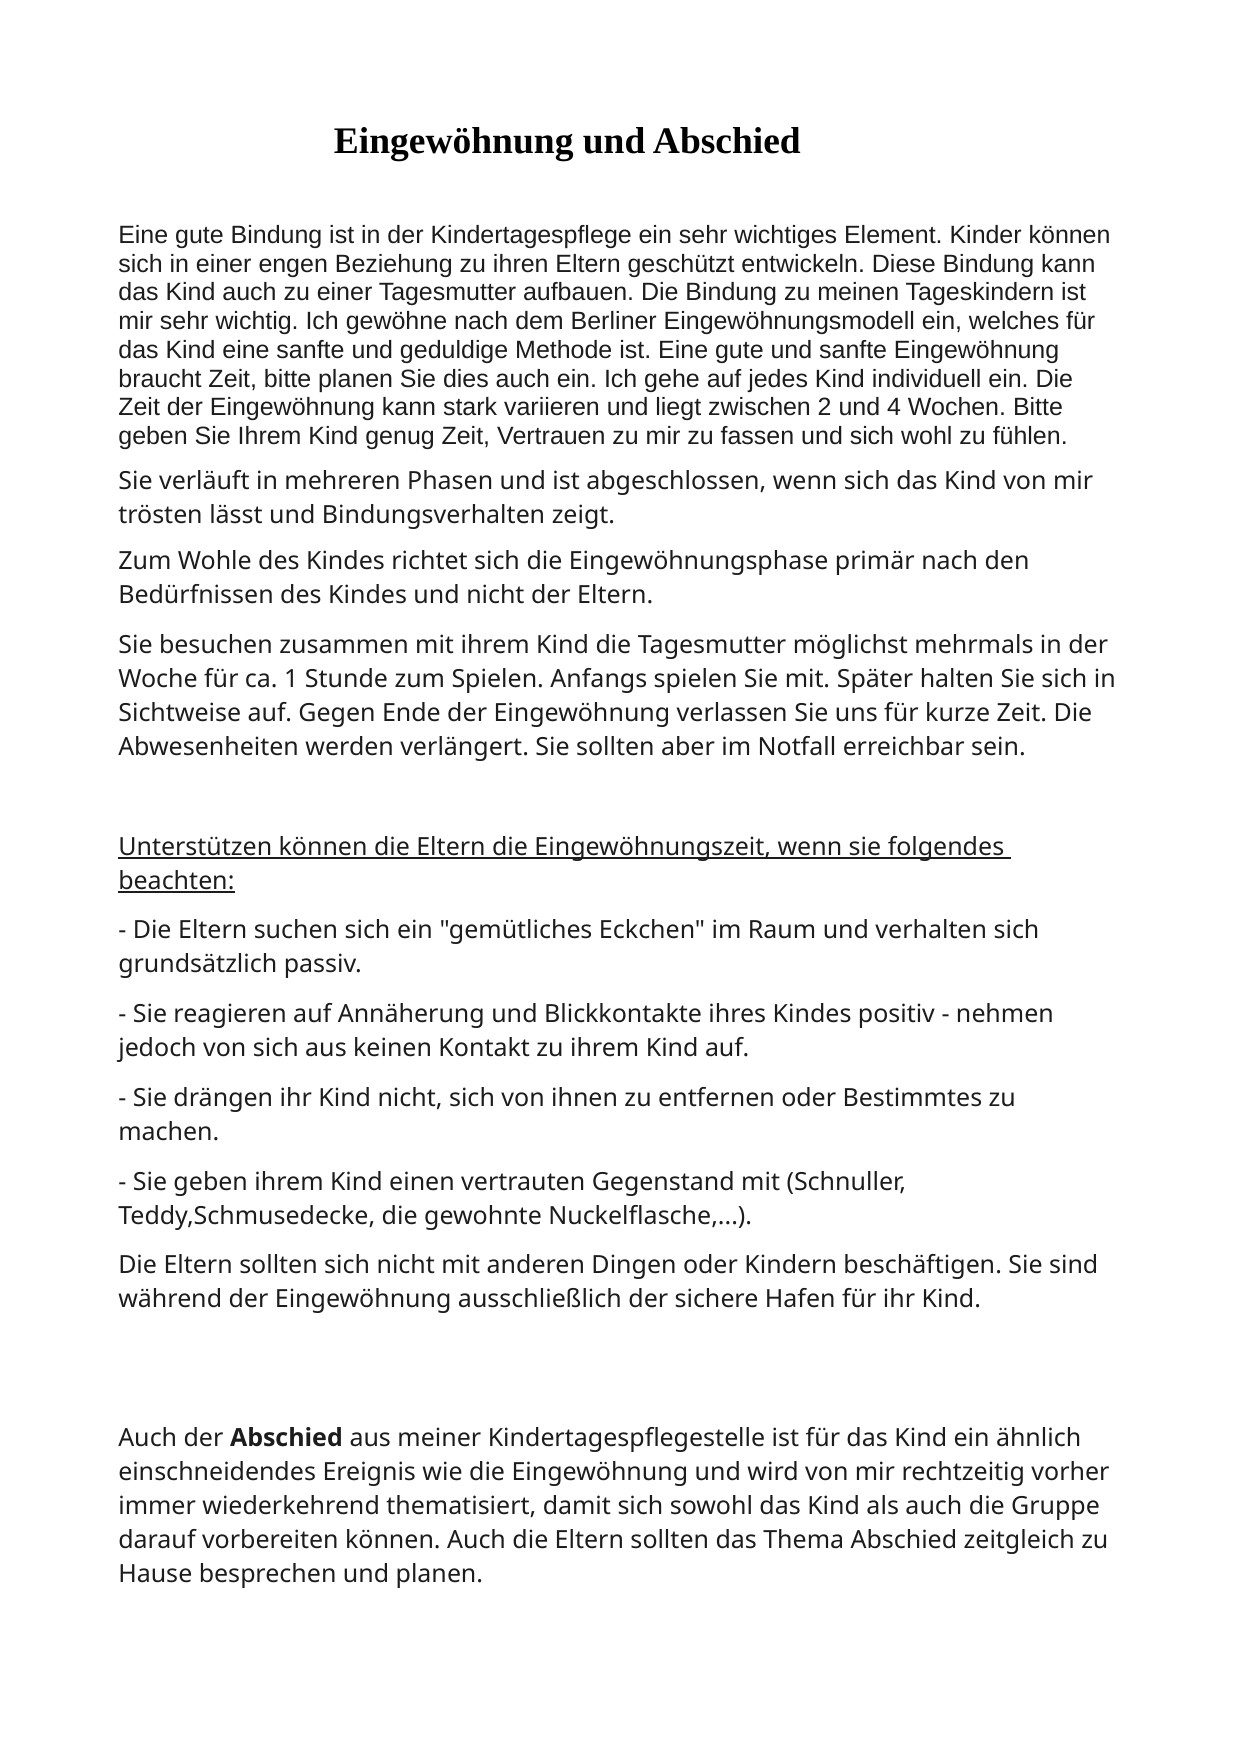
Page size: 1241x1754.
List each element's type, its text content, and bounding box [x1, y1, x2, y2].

text - Sie reagieren auf Annäherung und Blickkontakte ihres Kindes positiv - nehmen jedoch von sich aus keinen Kontakt zu ihrem Kind auf. [118, 996, 1122, 1064]
text Auch der Abschied aus meiner Kindertagespflegestelle ist für das Kind ein ähnlich einschneidendes Ereignis wie die Eingewöhnung und wird von mir rechtzeitig vorher immer wiederkehrend thematisiert, damit sich sowohl das Kind als auch die Gruppe darauf vorbereiten können. Auch die Eltern sollten das Thema Abschied zeitgleich zu Hause besprechen und planen. [118, 1419, 1122, 1590]
list Eingewöhnung und Abschied [156, 118, 1122, 161]
text Unterstützen können die Eltern die Eingewöhnungszeit, wenn sie folgendes beachten: [118, 828, 1122, 896]
text - Sie geben ihrem Kind einen vertrauten Gegenstand mit (Schnuller, Teddy,Schmusedecke, die gewohnte Nuckelflasche,...). [118, 1163, 1122, 1231]
text Die Eltern sollten sich nicht mit anderen Dingen oder Kindern beschäftigen. Sie sind während der Eingewöhnung ausschließlich der sichere Hafen für ihr Kind. [118, 1247, 1122, 1315]
text Sie besuchen zusammen mit ihrem Kind die Tagesmutter möglichst mehrmals in der Woche für ca. 1 Stunde zum Spielen. Anfangs spielen Sie mit. Später halten Sie sich in Sichtweise auf. Gegen Ende der Eingewöhnung verlassen Sie uns für kurze Zeit. Die Abwesenheiten werden verlängert. Sie sollten aber im Notfall erreichbar sein. [118, 627, 1122, 763]
text Sie verläuft in mehreren Phasen und ist abgeschlossen, wenn sich das Kind von mir trösten lässt und Bindungsverhalten zeigt. [118, 462, 1122, 531]
text - Sie drängen ihr Kind nicht, sich von ihnen zu entfernen oder Bestimmtes zu machen. [118, 1079, 1122, 1148]
text Zum Wohle des Kindes richtet sich die Eingewöhnungsphase primär nach den Bedürfnissen des Kindes und nicht der Eltern. [118, 543, 1122, 611]
text - Die Eltern suchen sich ein "gemütliches Eckchen" im Raum und verhalten sich grundsätzlich passiv. [118, 912, 1122, 980]
text Eine gute Bindung ist in der Kindertagespflege ein sehr wichtiges Element. Kinder können sich in einer engen Beziehung zu ihren Eltern geschützt entwickeln. Diese Bindung kann das Kind auch zu einer Tagesmutter aufbauen. Die Bindung zu meinen Tageskindern ist mir sehr wichtig. Ich gewöhne nach dem Berliner Eingewöhnungsmodell ein, welches für das Kind eine sanfte und geduldige Methode ist. Eine gute und sanfte Eingewöhnung braucht Zeit, bitte planen Sie dies auch ein. Ich gehe auf jedes Kind individuell ein. Die Zeit der Eingewöhnung kann stark variieren und liegt zwischen 2 und 4 Wochen. Bitte geben Sie Ihrem Kind genug Zeit, Vertrauen zu mir zu fassen und sich wohl zu fühlen. [118, 220, 1122, 450]
